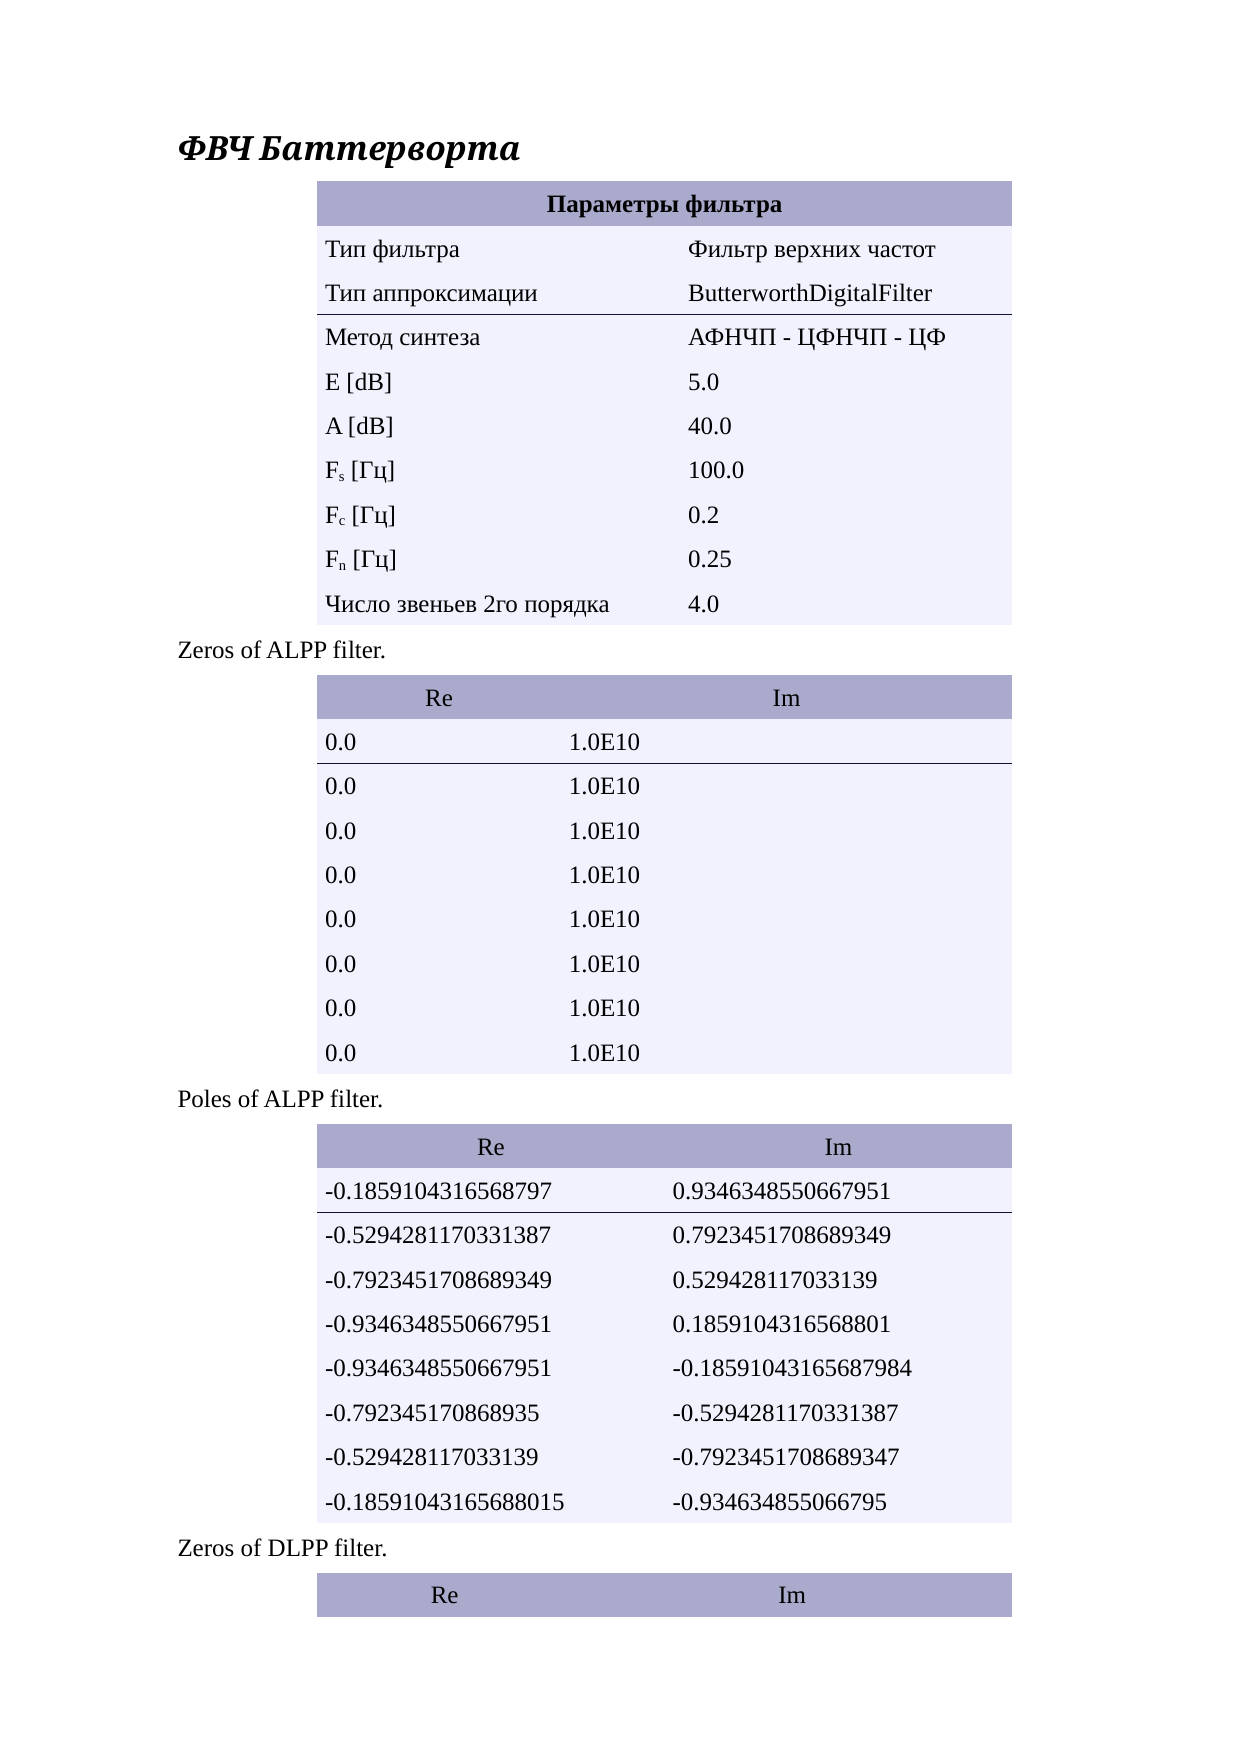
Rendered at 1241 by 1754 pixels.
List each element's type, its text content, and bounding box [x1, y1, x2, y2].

table_cell 0.529428117033139 [664, 1257, 1012, 1301]
table_cell Фильтр верхних частот [680, 226, 1012, 270]
table_cell -0.529428117033139 [317, 1434, 664, 1479]
table_cell -0.7923451708689349 [317, 1257, 664, 1301]
table_cell 1.0E10 [561, 764, 1012, 808]
text Zeros of DLPP filter. [177, 1533, 1152, 1562]
table_cell 100.0 [680, 448, 1012, 492]
table_cell 1.0E10 [561, 897, 1012, 941]
table_header Параметры фильтра [317, 181, 1012, 226]
table_cell -0.5294281170331387 [317, 1213, 664, 1257]
table_cell 0.1859104316568801 [664, 1301, 1012, 1346]
table_cell A [dB] [317, 403, 680, 448]
text Poles of ALPP filter. [177, 1084, 1152, 1113]
table_cell 0.0 [317, 985, 561, 1030]
table_cell 0.0 [317, 1030, 561, 1074]
table_cell Fn [Гц] [317, 536, 680, 581]
table_header Im [561, 675, 1012, 719]
table_cell Fs [Гц] [317, 448, 680, 492]
table_header Im [664, 1124, 1012, 1168]
table_cell Тип аппроксимации [317, 270, 680, 314]
table_cell Тип фильтра [317, 226, 680, 270]
table_cell -0.5294281170331387 [664, 1390, 1012, 1434]
table_cell -0.7923451708689347 [664, 1434, 1012, 1479]
table_cell 1.0E10 [561, 1030, 1012, 1074]
table_cell -0.792345170868935 [317, 1390, 664, 1434]
table_cell 1.0E10 [561, 852, 1012, 897]
text Zeros of ALPP filter. [177, 636, 1152, 664]
table_cell 0.7923451708689349 [664, 1213, 1012, 1257]
table_header Re [317, 1124, 664, 1168]
table_cell ButterworthDigitalFilter [680, 270, 1012, 314]
table_cell 0.0 [317, 852, 561, 897]
table_cell -0.9346348550667951 [317, 1346, 664, 1390]
table_header Re [317, 1573, 572, 1617]
table_header Im [572, 1573, 1012, 1617]
table_cell E [dB] [317, 359, 680, 403]
table_cell 40.0 [680, 403, 1012, 448]
table_cell 0.2 [680, 492, 1012, 536]
table_cell -0.1859104316568797 [317, 1168, 664, 1212]
table_cell 1.0E10 [561, 941, 1012, 985]
table_cell 0.0 [317, 897, 561, 941]
table_cell Метод синтеза [317, 315, 680, 359]
table_cell 4.0 [680, 581, 1012, 625]
table_cell 1.0E10 [561, 719, 1012, 763]
table_cell -0.934634855066795 [664, 1479, 1012, 1523]
table_cell -0.9346348550667951 [317, 1301, 664, 1346]
table_cell 0.0 [317, 719, 561, 763]
subtitle ФВЧ Баттерворта [177, 131, 1152, 169]
table_cell Fc [Гц] [317, 492, 680, 536]
table_cell Число звеньев 2го порядка [317, 581, 680, 625]
table_cell 0.25 [680, 536, 1012, 581]
table_cell 0.0 [317, 808, 561, 852]
table_cell 1.0E10 [561, 985, 1012, 1030]
table_cell 0.0 [317, 764, 561, 808]
table_cell -0.18591043165687984 [664, 1346, 1012, 1390]
table_cell 0.0 [317, 941, 561, 985]
table_header Re [317, 675, 561, 719]
table_cell 0.9346348550667951 [664, 1168, 1012, 1212]
table_cell 5.0 [680, 359, 1012, 403]
table_cell АФНЧП - ЦФНЧП - ЦФ [680, 315, 1012, 359]
table_cell 1.0E10 [561, 808, 1012, 852]
table_cell -0.18591043165688015 [317, 1479, 664, 1523]
